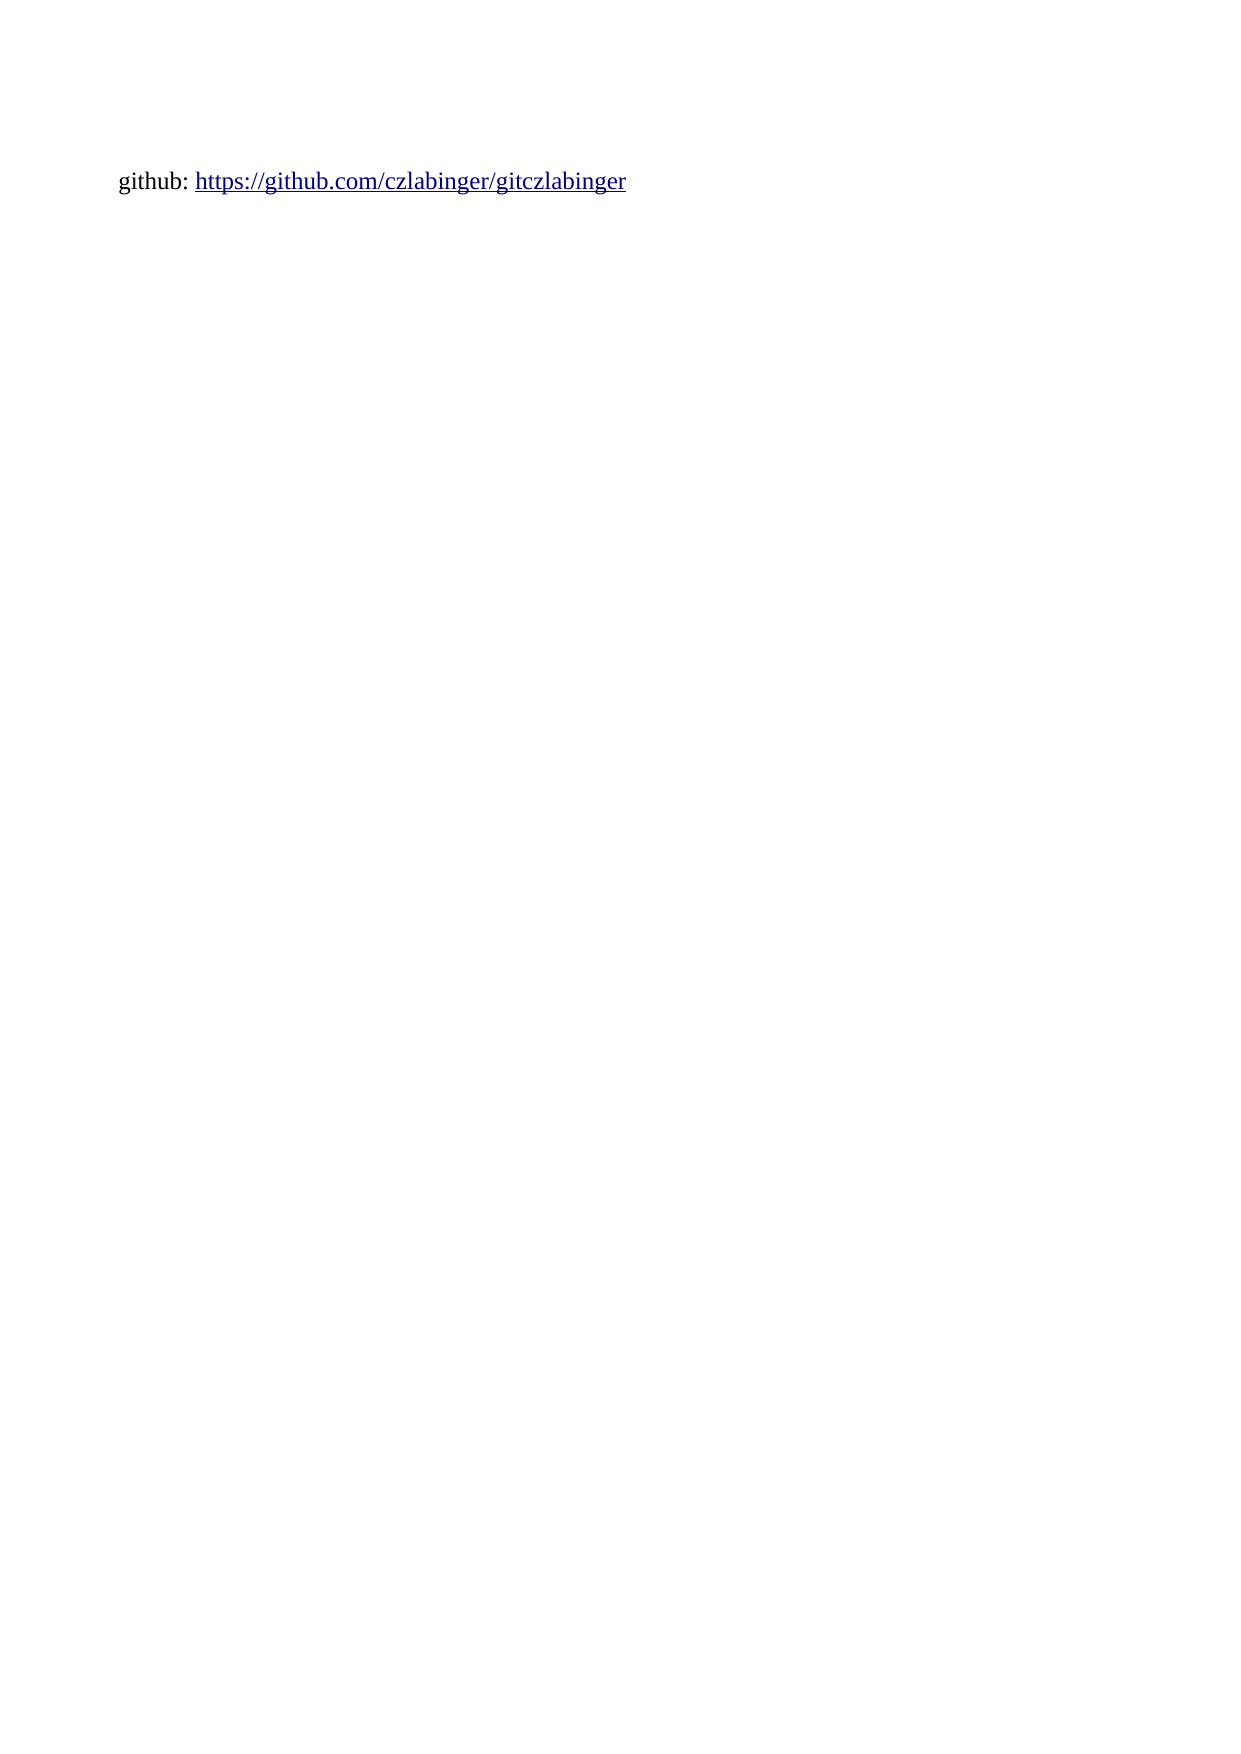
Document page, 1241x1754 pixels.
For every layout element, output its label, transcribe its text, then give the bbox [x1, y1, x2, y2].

text github: https://github.com/czlabinger/gitczlabinger [118, 166, 1122, 194]
